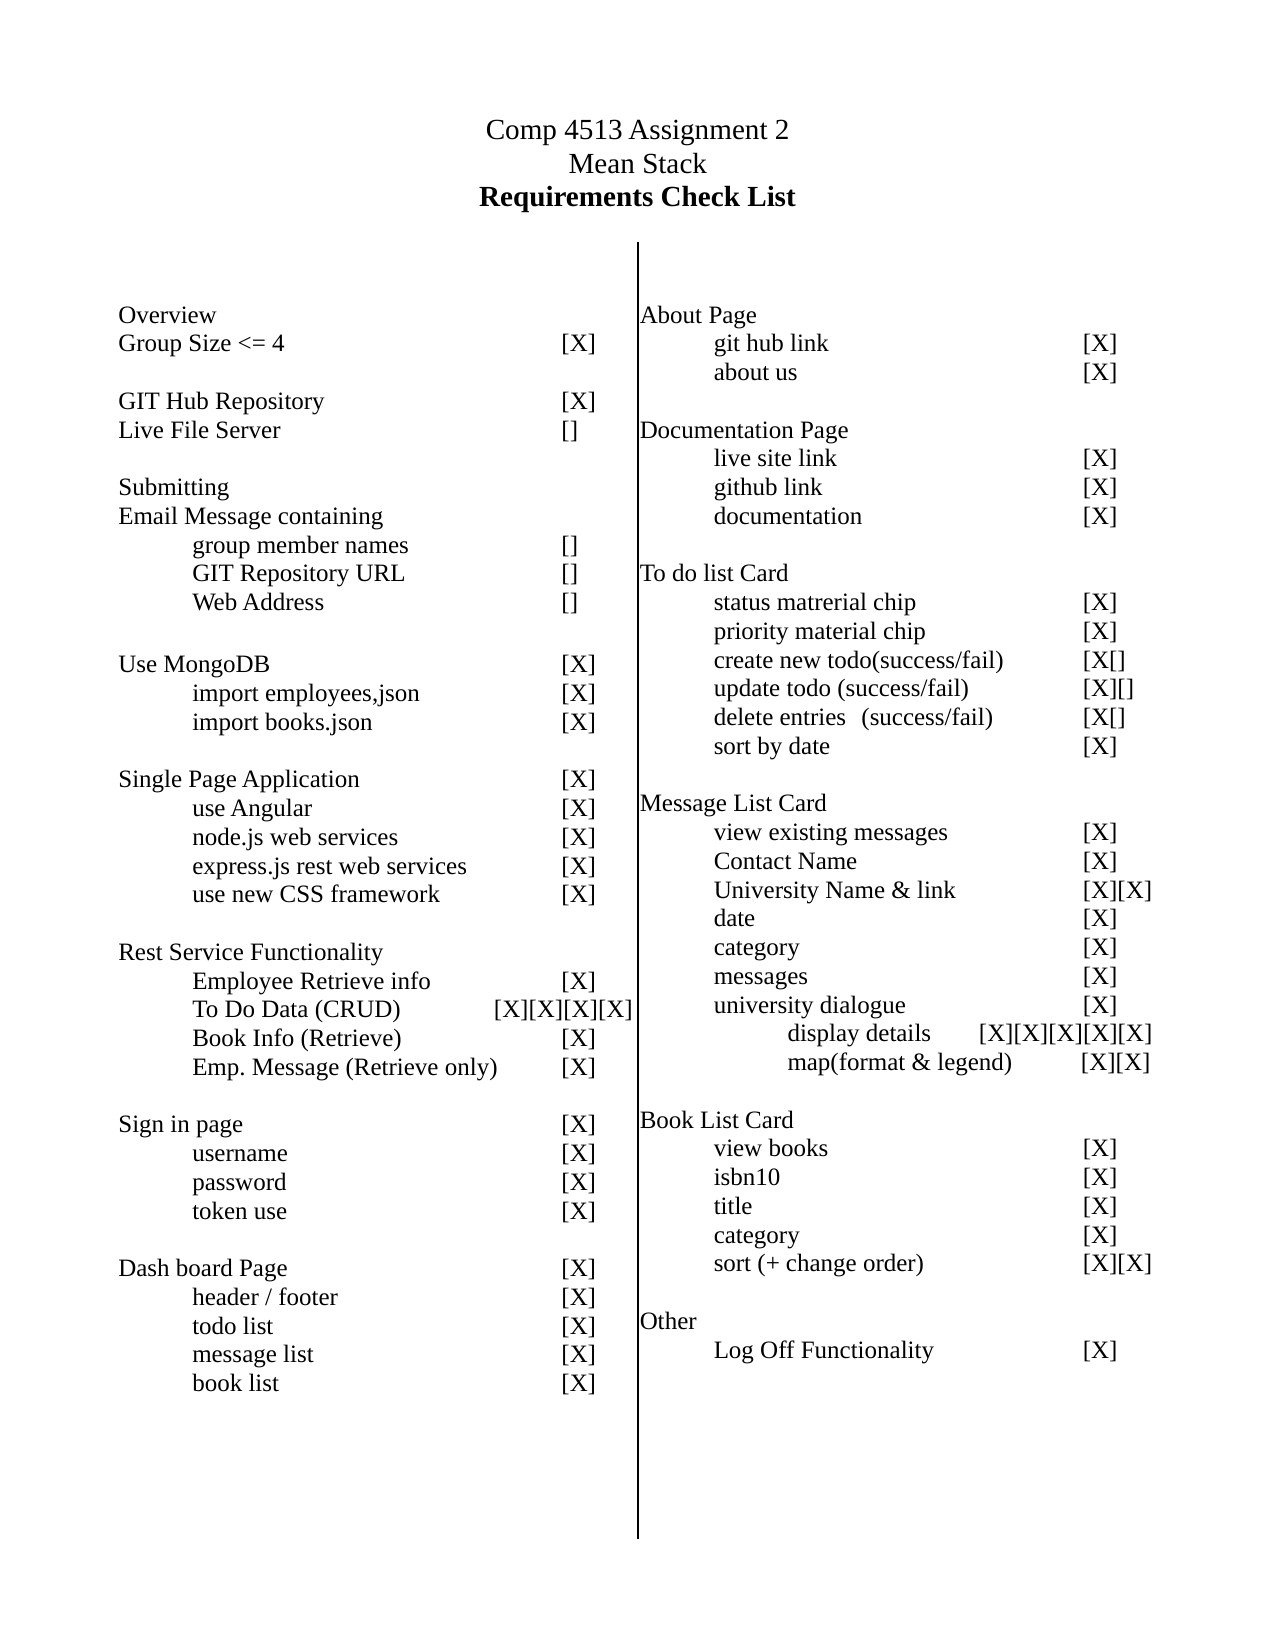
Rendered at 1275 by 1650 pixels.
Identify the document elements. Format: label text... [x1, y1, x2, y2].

text Other [639, 1306, 1157, 1335]
text username [X] [118, 1138, 635, 1167]
text category [X] [639, 1220, 1157, 1248]
text map(format & legend) [X][X] [639, 1047, 1157, 1076]
text token use [X] [118, 1196, 635, 1224]
text GIT Repository URL [] [118, 558, 635, 587]
text view books [X] [639, 1133, 1157, 1162]
text documentation [X] [639, 501, 1157, 530]
text node.js web services [X] [118, 822, 635, 851]
text todo list [X] [118, 1311, 635, 1339]
text Contact Name [X] [639, 846, 1157, 875]
text book list [X] [118, 1368, 635, 1397]
text To Do Data (CRUD) [X][X][X][X] [118, 994, 635, 1023]
text Message List Card [639, 788, 1157, 817]
text To do list Card [639, 558, 1157, 587]
text import books.json [X] [118, 707, 635, 736]
text Employee Retrieve info [X] [118, 966, 635, 994]
text Emp. Message (Retrieve only) [X] [118, 1052, 635, 1081]
text github link [X] [639, 472, 1157, 501]
text header / footer [X] [118, 1282, 635, 1311]
text update todo (success/fail) [X][] [639, 673, 1157, 702]
text About Page [639, 300, 1157, 328]
text use Angular [X] [118, 793, 635, 822]
text Book Info (Retrieve) [X] [118, 1023, 635, 1052]
text Overview [118, 300, 635, 328]
text isbn10 [X] title [X] [639, 1162, 1157, 1220]
text university dialogue [X] [639, 990, 1157, 1018]
text Documentation Page [639, 415, 1157, 443]
text Dash board Page [X] [118, 1253, 635, 1282]
text Live File Server [] [118, 415, 635, 443]
text Email Message containing [118, 501, 635, 530]
text sort by date [X] [639, 731, 1157, 760]
text Use MongoDB [X] import employees,json [X] [118, 649, 635, 707]
text status matrerial chip [X] [639, 587, 1157, 616]
text GIT Hub Repository [X] [118, 386, 635, 415]
text delete entries (success/fail) [X[] [639, 702, 1157, 731]
text category [X] [639, 932, 1157, 961]
text Web Address [] [118, 587, 635, 616]
text live site link [X] [639, 443, 1157, 472]
text priority material chip [X] [639, 616, 1157, 645]
text University Name & link [X][X] [639, 875, 1157, 903]
text date [X] [639, 903, 1157, 932]
text Group Size <= 4 [X] [118, 328, 635, 357]
text sort (+ change order) [X][X] [639, 1248, 1157, 1277]
text create new todo(success/fail) [X[] [639, 645, 1157, 673]
text group member names [] [118, 530, 635, 558]
text git hub link [X] [639, 328, 1157, 357]
text Sign in page [X] [118, 1109, 635, 1138]
text Single Page Application [X] [118, 764, 635, 793]
text message list [X] [118, 1339, 635, 1368]
text display details [X][X][X][X][X] [639, 1018, 1157, 1047]
text Book List Card [639, 1105, 1157, 1133]
text Log Off Functionality [X] [639, 1335, 1157, 1363]
text use new CSS framework [X] [118, 879, 635, 908]
text Rest Service Functionality [118, 937, 635, 966]
text express.js rest web services [X] [118, 851, 635, 879]
text messages [X] [639, 961, 1157, 990]
text about us [X] [639, 357, 1157, 386]
text view existing messages [X] [639, 817, 1157, 846]
text Submitting [118, 472, 635, 501]
text password [X] [118, 1167, 635, 1196]
